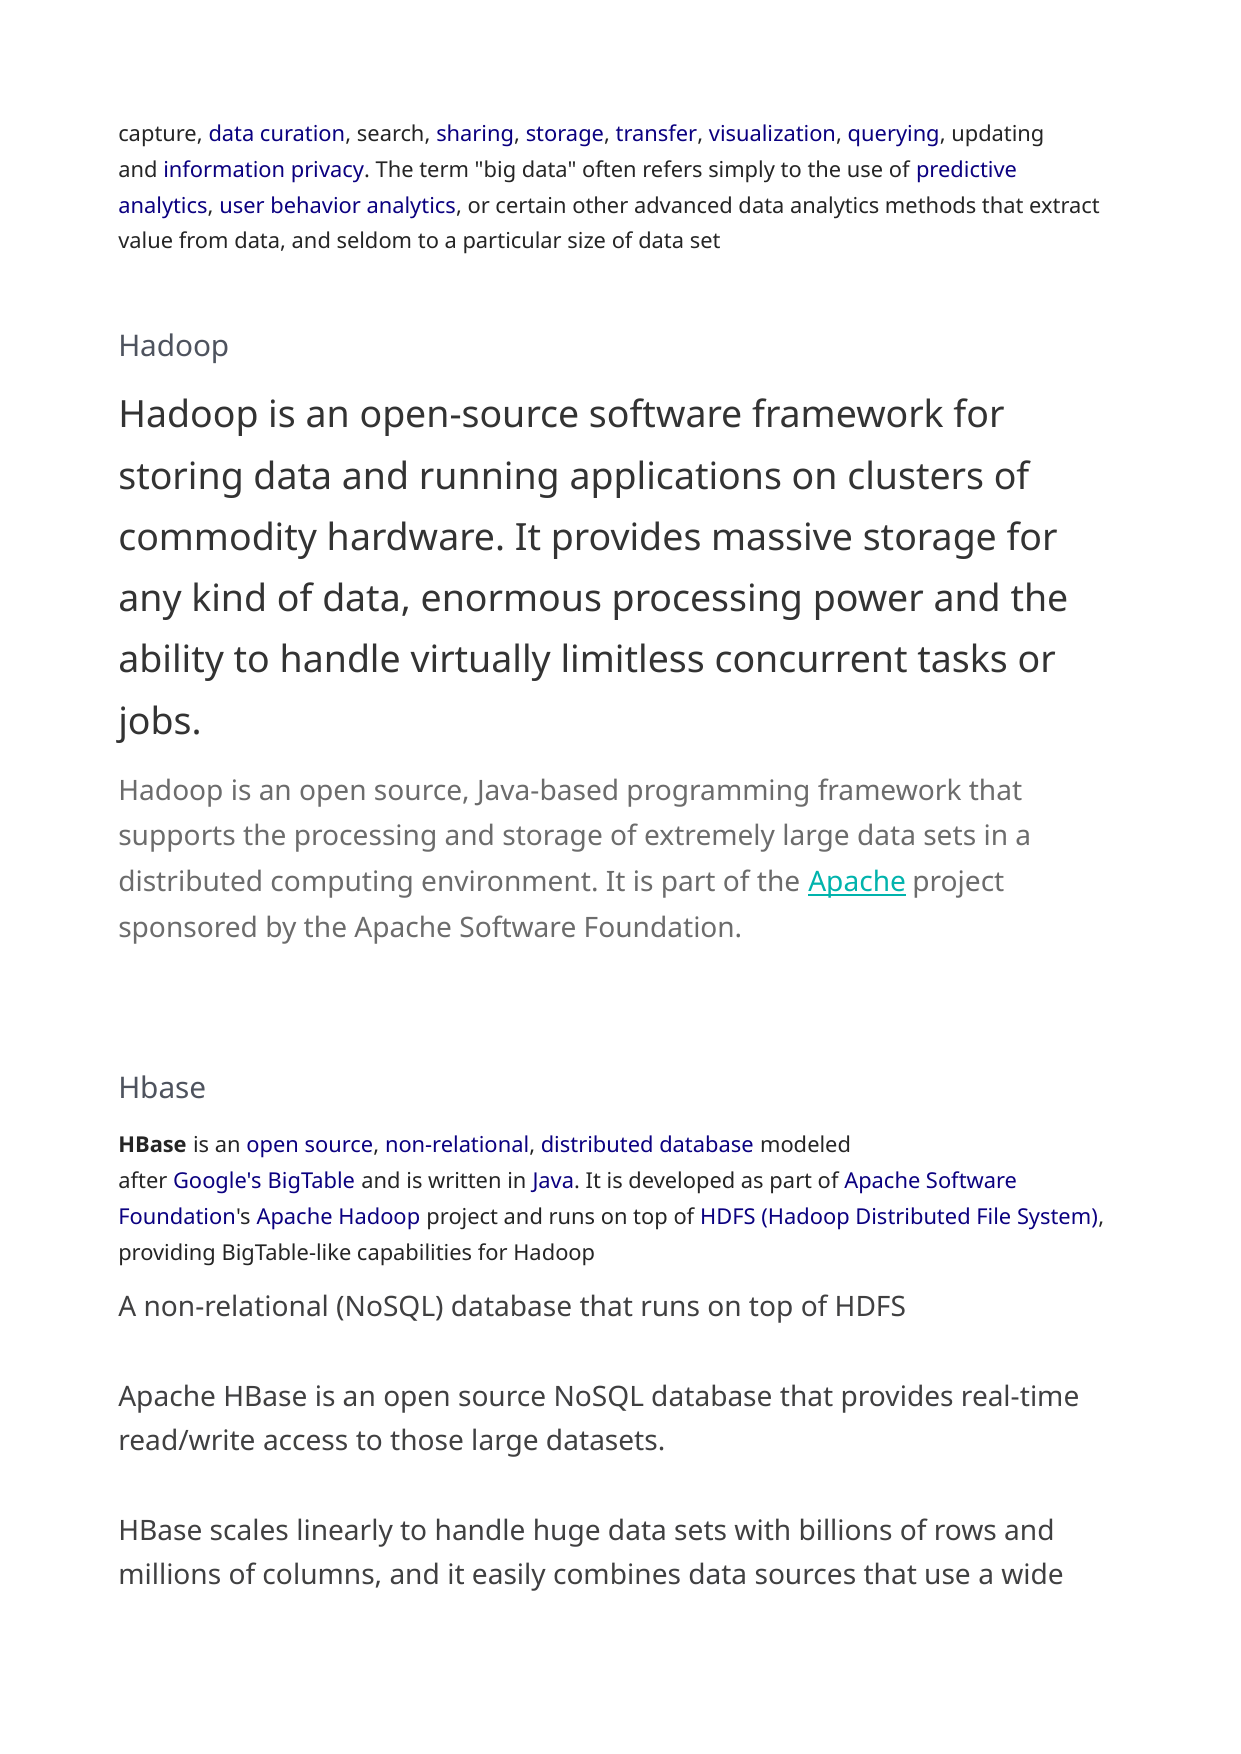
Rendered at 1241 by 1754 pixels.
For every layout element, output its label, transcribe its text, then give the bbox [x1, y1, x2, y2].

text Hadoop is an open-source software framework for storing data and running applications on clusters of commodity hardware. It provides massive storage for any kind of data, enormous processing power and the ability to handle virtually limitless concurrent tasks or jobs. [118, 388, 1122, 745]
text Apache HBase is an open source NoSQL database that provides real-time read/write access to those large datasets. [118, 1371, 1122, 1458]
text HBase scales linearly to handle huge data sets with billions of rows and millions of columns, and it easily combines data sources that use a wide [118, 1505, 1122, 1593]
text HBase is an open source, non-relational, distributed database modeled after Google's BigTable and is written in Java. It is developed as part of Apache Software Foundation's Apache Hadoop project and runs on top of HDFS (Hadoop Distributed File System), providing BigTable-like capabilities for Hadoop [118, 1129, 1122, 1266]
text Hadoop is an open source, Java-based programming framework that supports the processing and storage of extremely large data sets in a distributed computing environment. It is part of the Apache project sponsored by the Apache Software Foundation. [118, 770, 1122, 946]
text capture, data curation, search, sharing, storage, transfer, visualization, querying, updating and information privacy. The term "big data" often refers simply to the use of predictive analytics, user behavior analytics, or certain other advanced data analytics methods that extract value from data, and seldom to a particular size of data set [118, 118, 1122, 255]
text Hadoop [118, 325, 1122, 365]
text A non-relational (NoSQL) database that runs on top of HDFS [118, 1287, 1122, 1325]
text Hbase [118, 1066, 1122, 1107]
